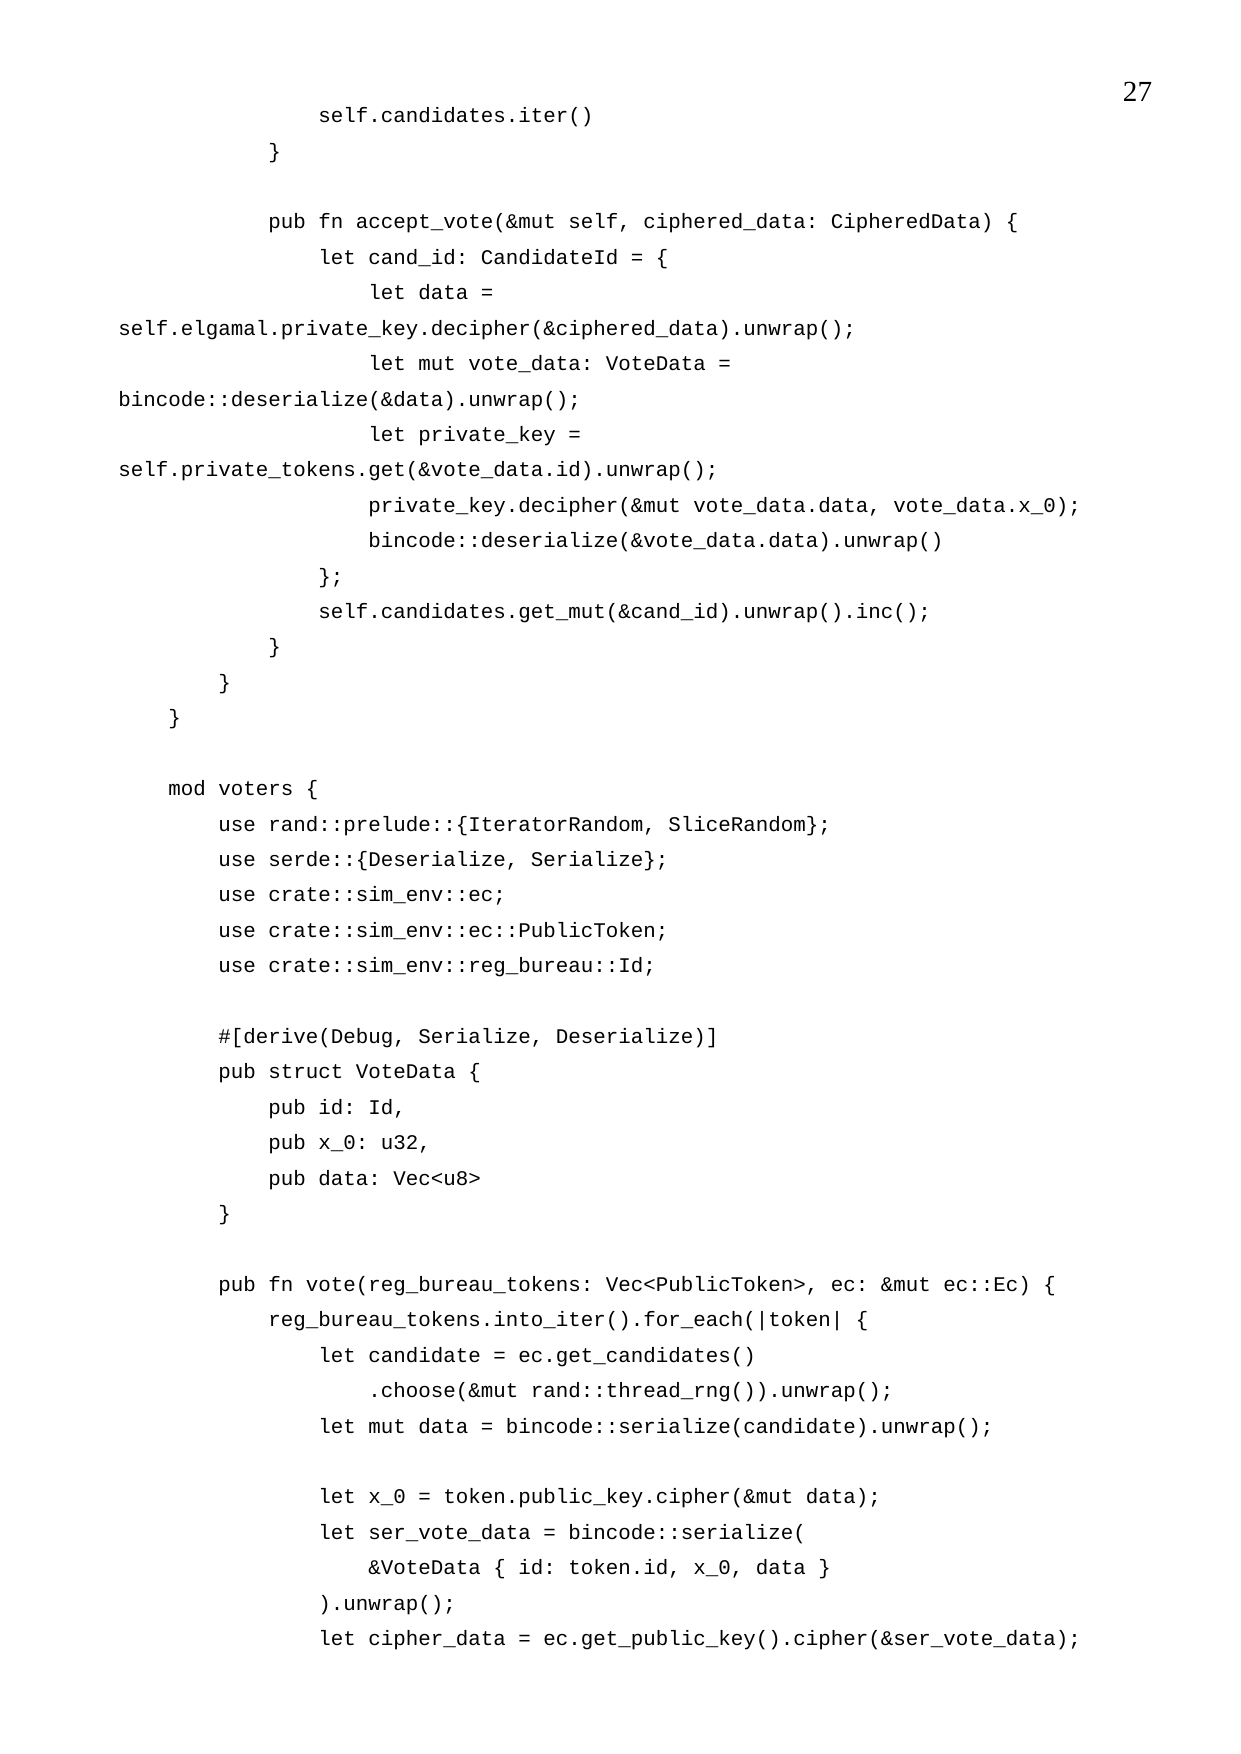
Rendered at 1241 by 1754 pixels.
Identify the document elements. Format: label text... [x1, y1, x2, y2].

text &VoteData { id: token.id, x_0, data } [118, 1557, 1122, 1581]
text bincode::deserialize(&vote_data.data).unwrap() [118, 530, 1122, 554]
text let ser_vote_data = bincode::serialize( [118, 1522, 1122, 1546]
text use serde::{Deserialize, Serialize}; [118, 849, 1122, 873]
text let mut data = bincode::serialize(candidate).unwrap(); [118, 1416, 1122, 1439]
text use rand::prelude::{IteratorRandom, SliceRandom}; [118, 813, 1122, 837]
text mod voters { [118, 778, 1122, 802]
text let mut vote_data: VoteData = bincode::deserialize(&data).unwrap(); [118, 353, 1122, 412]
text private_key.decipher(&mut vote_data.data, vote_data.x_0); [118, 495, 1122, 518]
text self.candidates.iter() [118, 105, 1122, 129]
text pub x_0: u32, [118, 1132, 1122, 1156]
text let private_key = self.private_tokens.get(&vote_data.id).unwrap(); [118, 424, 1122, 483]
text use crate::sim_env::ec::PublicToken; [118, 920, 1122, 943]
text let cipher_data = ec.get_public_key().cipher(&ser_vote_data); [118, 1628, 1122, 1652]
text } [118, 1203, 1122, 1227]
text reg_bureau_tokens.into_iter().for_each(|token| { [118, 1309, 1122, 1333]
text let cand_id: CandidateId = { [118, 247, 1122, 271]
text pub fn vote(reg_bureau_tokens: Vec<PublicToken>, ec: &mut ec::Ec) { [118, 1274, 1122, 1298]
text } [118, 707, 1122, 731]
text let candidate = ec.get_candidates() [118, 1345, 1122, 1368]
text pub struct VoteData { [118, 1061, 1122, 1085]
text ).unwrap(); [118, 1593, 1122, 1616]
text #[derive(Debug, Serialize, Deserialize)] [118, 1026, 1122, 1050]
text let x_0 = token.public_key.cipher(&mut data); [118, 1486, 1122, 1510]
text pub id: Id, [118, 1097, 1122, 1121]
text use crate::sim_env::reg_bureau::Id; [118, 955, 1122, 979]
text } [118, 636, 1122, 660]
text use crate::sim_env::ec; [118, 884, 1122, 908]
text .choose(&mut rand::thread_rng()).unwrap(); [118, 1380, 1122, 1404]
text pub fn accept_vote(&mut self, ciphered_data: CipheredData) { [118, 211, 1122, 235]
text } [118, 672, 1122, 696]
text let data = self.elgamal.private_key.decipher(&ciphered_data).unwrap(); [118, 282, 1122, 341]
text pub data: Vec<u8> [118, 1168, 1122, 1191]
text } [118, 141, 1122, 164]
text self.candidates.get_mut(&cand_id).unwrap().inc(); [118, 601, 1122, 625]
text }; [118, 566, 1122, 589]
